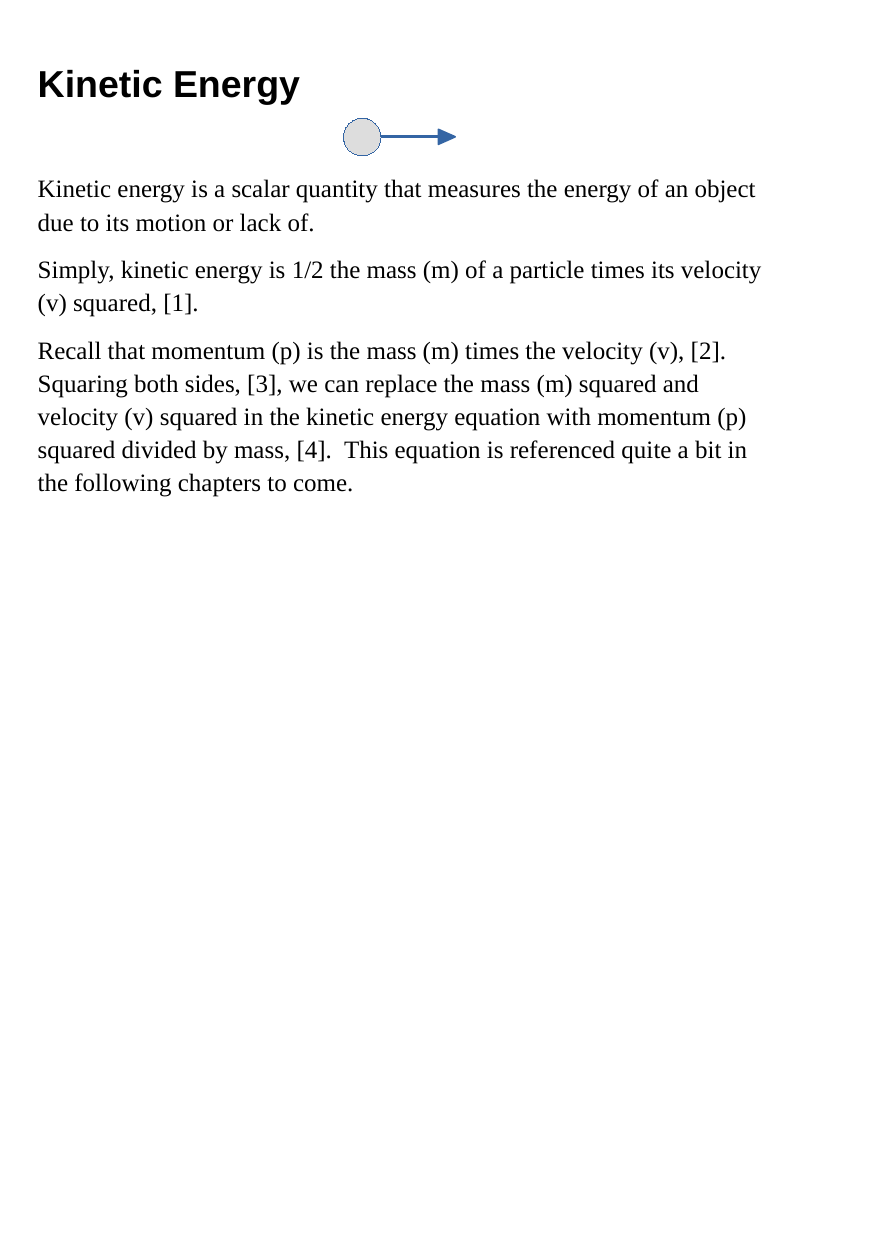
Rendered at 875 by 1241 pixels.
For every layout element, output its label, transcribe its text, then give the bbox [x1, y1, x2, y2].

text Simply, kinetic energy is 1/2 the mass (m) of a particle times its velocity (v) squared, [1]. [37, 255, 762, 317]
text Recall that momentum (p) is the mass (m) times the velocity (v), [2]. Squaring both sides, [3], we can replace the mass (m) squared and velocity (v) squared in the kinetic energy equation with momentum (p) squared divided by mass, [4]. This equation is referenced quite a bit in the following chapters to come. [37, 336, 762, 497]
subtitle Kinetic Energy [37, 62, 762, 106]
text Kinetic energy is a scalar quantity that measures the energy of an object due to its motion or lack of. [37, 174, 762, 236]
